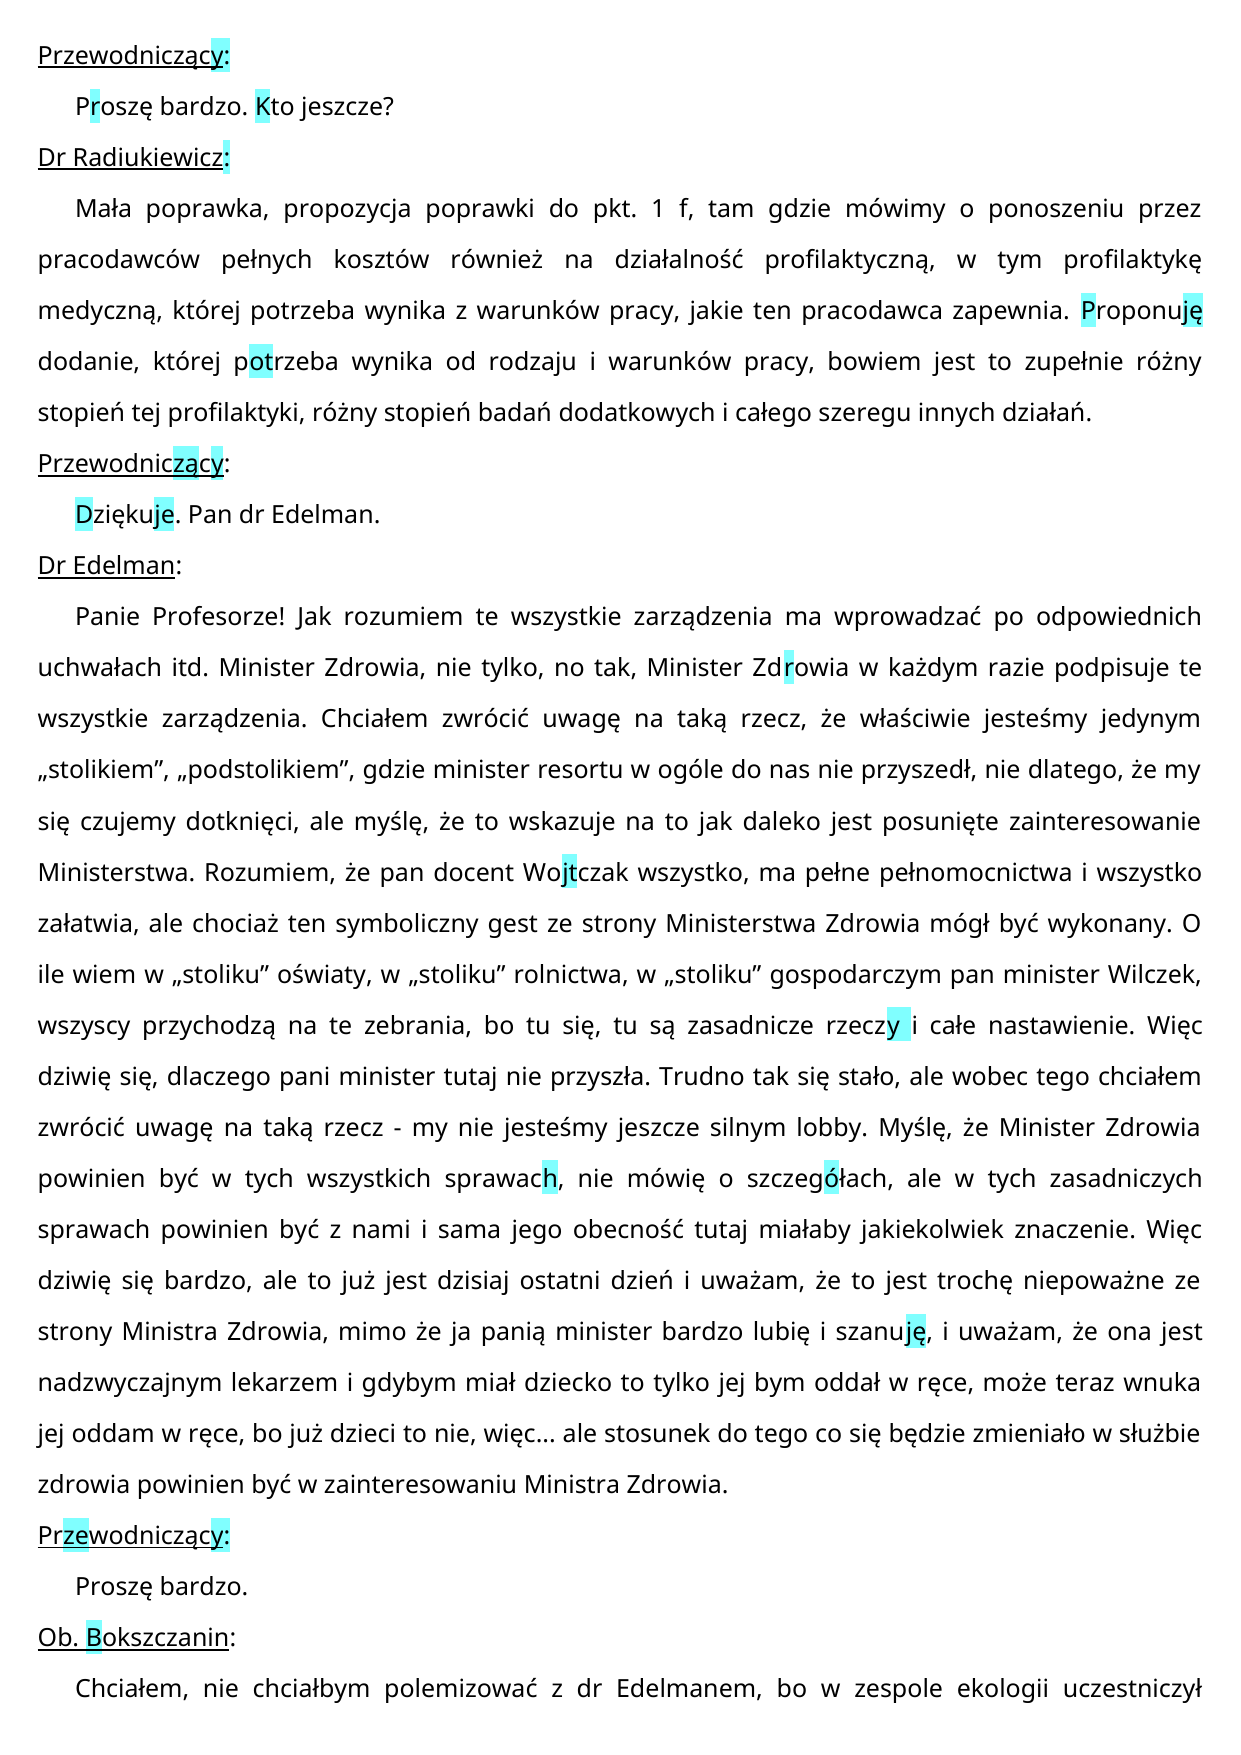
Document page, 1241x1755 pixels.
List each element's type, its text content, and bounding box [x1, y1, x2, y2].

text Mała poprawka, propozycja poprawki do pkt. 1 f, tam gdzie mówimy o ponoszeniu przez pracodawców pełnych kosztów również na działalność profilaktyczną, w tym profilaktykę medyczną, której potrzeba wynika z warunków pracy, jakie ten pracodawca zapewnia. Proponuję dodanie, której potrzeba wynika od rodzaju i warunków pracy, bowiem jest to zupełnie różny stopień tej profilaktyki, różny stopień badań dodatkowych i całego szeregu innych działań. [37, 191, 1203, 429]
text Dr Edelman: [37, 548, 1203, 582]
text Przewodniczący: [37, 446, 1203, 480]
text Ob. Bokszczanin: [37, 1620, 1203, 1654]
text Przewodniczący: [37, 1518, 1203, 1552]
text Panie Profesorze! Jak rozumiem te wszystkie zarządzenia ma wprowadzać po odpowiednich uchwałach itd. Minister Zdrowia, nie tylko, no tak, Minister Zdrowia w każdym razie podpisuje te wszystkie zarządzenia. Chciałem zwrócić uwagę na taką rzecz, że właściwie jesteśmy jedynym „stolikiem”, „podstolikiem”, gdzie minister resortu w ogóle do nas nie przyszedł, nie dlatego, że my się czujemy dotknięci, ale myślę, że to wskazuje na to jak daleko jest posunięte zainteresowanie Ministerstwa. Rozumiem, że pan docent Wojtczak wszystko, ma pełne pełnomocnictwa i wszystko załatwia, ale chociaż ten symboliczny gest ze strony Ministerstwa Zdrowia mógł być wykonany. O ile wiem w „stoliku” oświaty, w „stoliku” rolnictwa, w „stoliku” gospodarczym pan minister Wilczek, wszyscy przychodzą na te zebrania, bo tu się, tu są zasadnicze rzeczy i całe nastawienie. Więc dziwię się, dlaczego pani minister tutaj nie przyszła. Trudno tak się stało, ale wobec tego chciałem zwrócić uwagę na taką rzecz - my nie jesteśmy jeszcze silnym lobby. Myślę, że Minister Zdrowia powinien być w tych wszystkich sprawach, nie mówię o szczegółach, ale w tych zasadniczych sprawach powinien być z nami i sama jego obecność tutaj miałaby jakiekolwiek znaczenie. Więc dziwię się bardzo, ale to już jest dzisiaj ostatni dzień i uważam, że to jest trochę niepoważne ze strony Ministra Zdrowia, mimo że ja panią minister bardzo lubię i szanuję, i uważam, że ona jest nadzwyczajnym lekarzem i gdybym miał dziecko to tylko jej bym oddał w ręce, może teraz wnuka jej oddam w ręce, bo już dzieci to nie, więc... ale stosunek do tego co się będzie zmieniało w służbie zdrowia powinien być w zainteresowaniu Ministra Zdrowia. [37, 599, 1203, 1501]
text Chciałem, nie chciałbym polemizować z dr Edelmanem, bo w zespole ekologii uczestniczył [37, 1671, 1203, 1705]
text Proszę bardzo. Kto jeszcze? [37, 88, 1203, 123]
text Dr Radiukiewicz: [37, 139, 1203, 174]
text Dziękuje. Pan dr Edelman. [37, 497, 1203, 531]
text Proszę bardzo. [37, 1569, 1203, 1603]
text Przewodniczący: [37, 37, 1203, 72]
